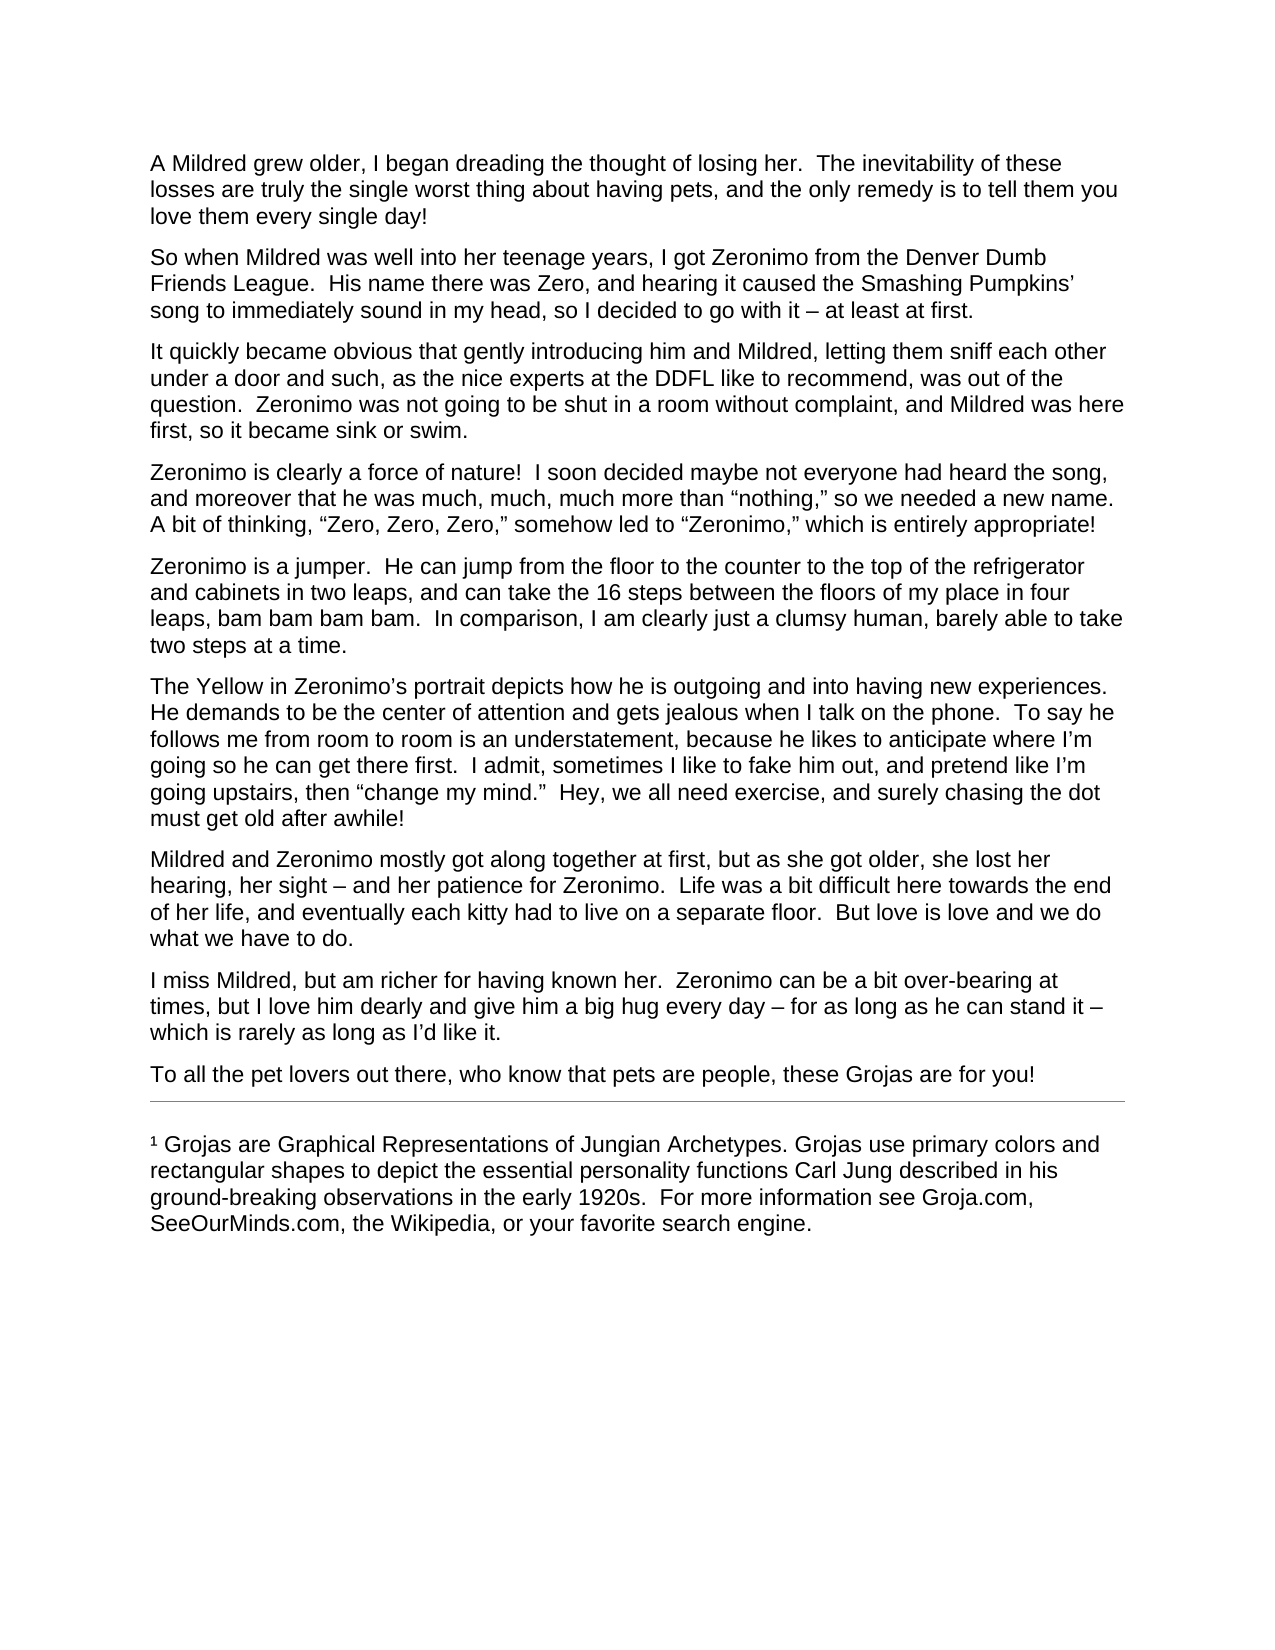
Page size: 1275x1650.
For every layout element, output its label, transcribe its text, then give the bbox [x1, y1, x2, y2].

text Mildred and Zeronimo mostly got along together at first, but as she got older, she lost her hearing, her sight – and her patience for Zeronimo. Life was a bit difficult here towards the end of her life, and eventually each kitty had to live on a separate floor. But love is love and we do what we have to do. [150, 846, 1125, 952]
text I miss Mildred, but am richer for having known her. Zeronimo can be a bit over-bearing at times, but I love him dearly and give him a big hug every day – for as long as he can stand it – which is rarely as long as I’d like it. [150, 967, 1125, 1046]
text To all the pet lovers out there, who know that pets are people, these Grojas are for you! [150, 1061, 1125, 1087]
text So when Mildred was well into her teenage years, I got Zeronimo from the Denver Dumb Friends League. His name there was Zero, and hearing it caused the Smashing Pumpkins’ song to immediately sound in my head, so I decided to go with it – at least at first. [150, 244, 1125, 323]
text It quickly became obvious that gently introducing him and Mildred, letting them sniff each other under a door and such, as the nice experts at the DDFL like to recommend, was out of the question. Zeronimo was not going to be shut in a room without complaint, and Mildred was here first, so it became sink or swim. [150, 338, 1125, 443]
text ¹ Grojas are Graphical Representations of Jungian Archetypes. Grojas use primary colors and rectangular shapes to depict the essential personality functions Carl Jung described in his ground-breaking observations in the early 1920s. For more information see Groja.com, SeeOurMinds.com, the Wikipedia, or your favorite search engine. [150, 1131, 1125, 1237]
text A Mildred grew older, I began dreading the thought of losing her. The inevitability of these losses are truly the single worst thing about having pets, and the only remedy is to tell them you love them every single day! [150, 150, 1125, 229]
text The Yellow in Zeronimo’s portrait depicts how he is outgoing and into having new experiences. He demands to be the center of attention and gets jealous when I talk on the phone. To say he follows me from room to room is an understatement, because he likes to anticipate where I’m going so he can get there first. I admit, sometimes I like to fake him out, and pretend like I’m going upstairs, then “change my mind.” Hey, we all need exercise, and surely chasing the dot must get old after awhile! [150, 673, 1125, 831]
text Zeronimo is a jumper. He can jump from the floor to the counter to the top of the refrigerator and cabinets in two leaps, and can take the 16 steps between the floors of my place in four leaps, bam bam bam bam. In comparison, I am clearly just a clumsy human, barely able to take two steps at a time. [150, 553, 1125, 658]
text Zeronimo is clearly a force of nature! I soon decided maybe not everyone had heard the song, and moreover that he was much, much, much more than “nothing,” so we needed a new name. A bit of thinking, “Zero, Zero, Zero,” somehow led to “Zeronimo,” which is entirely appropriate! [150, 458, 1125, 538]
